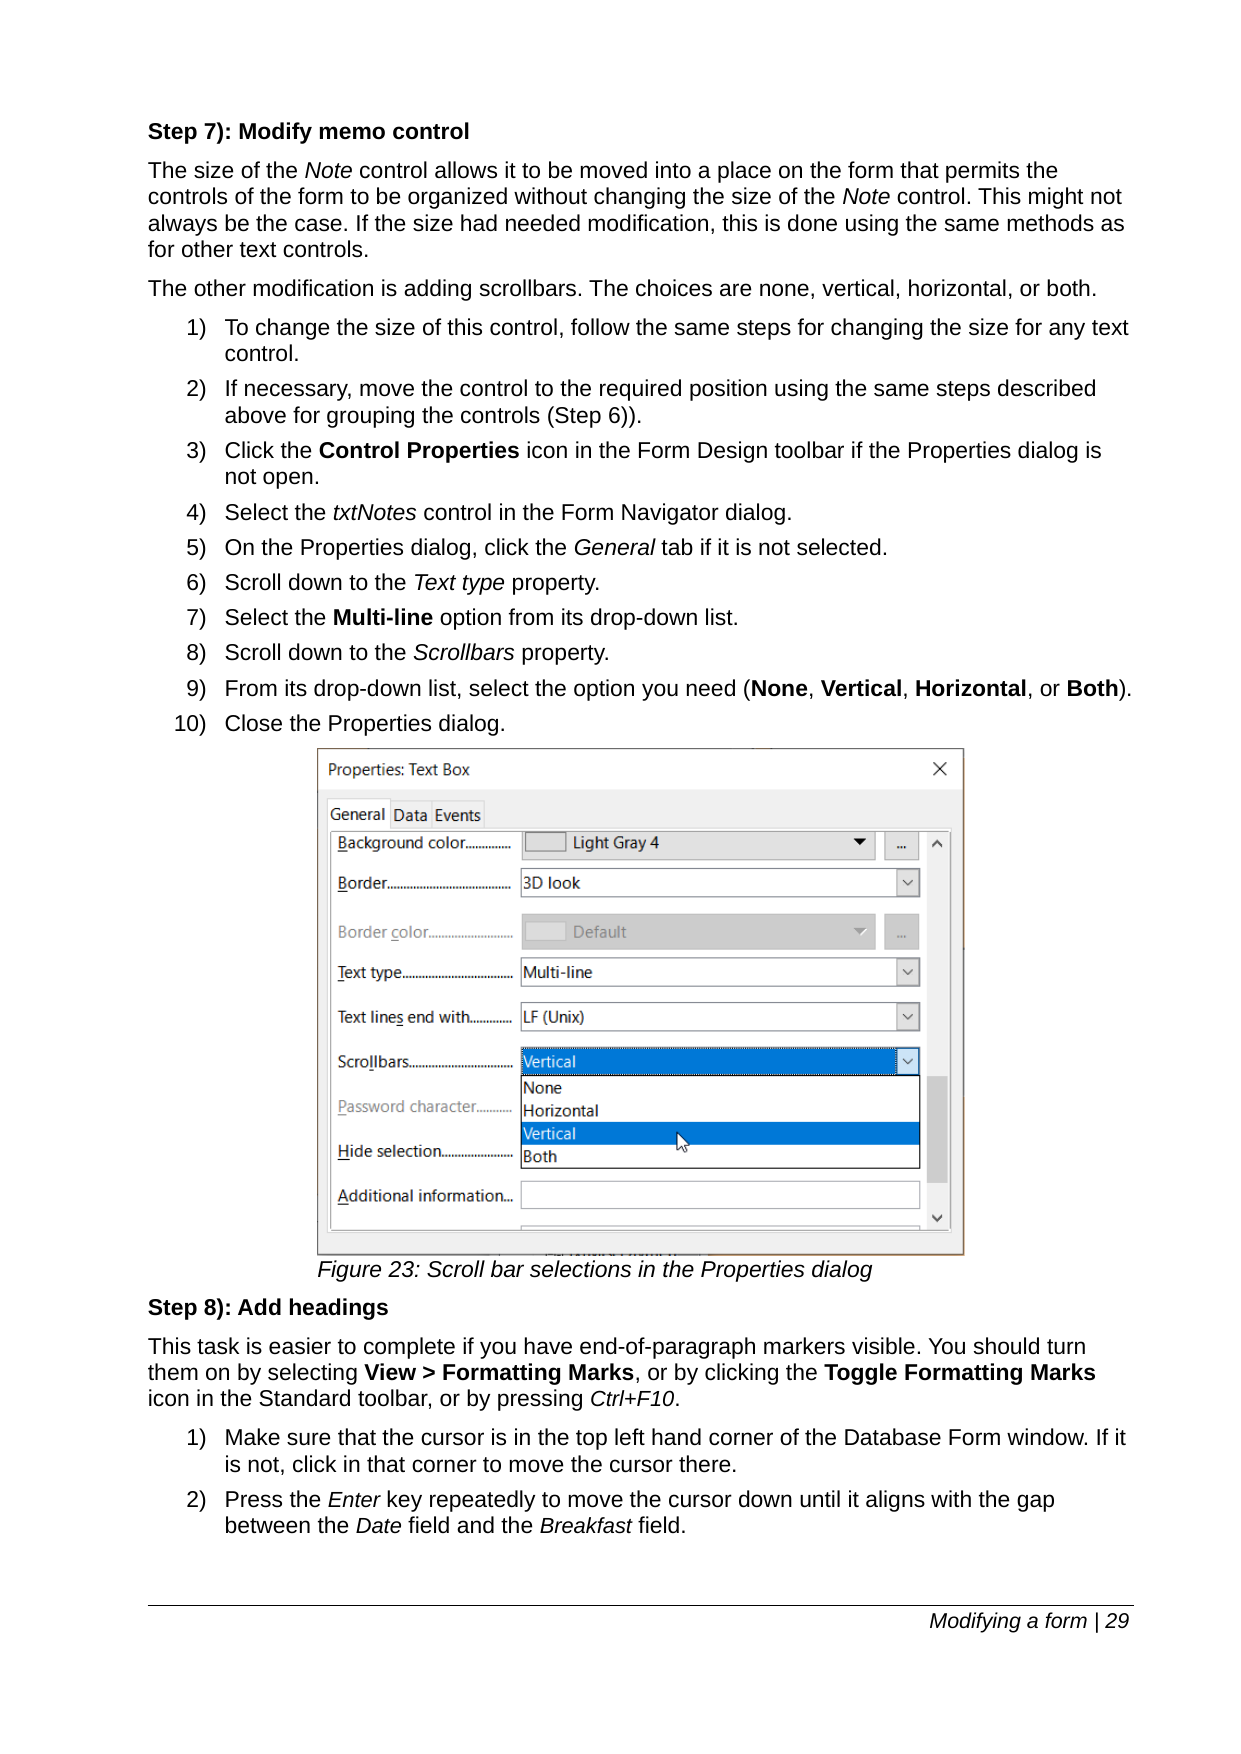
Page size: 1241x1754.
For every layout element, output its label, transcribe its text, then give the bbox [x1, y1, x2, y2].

list Select the Multi-line option from its drop-down list. [207, 604, 1134, 630]
text Figure 23: Scroll bar selections in the Properties dialog [317, 1256, 965, 1282]
list If necessary, move the control to the required position using the same steps described above for grouping the controls (Step 6). [207, 375, 1134, 428]
list Press the Enter key repeatedly to move the cursor down until it aligns with the gap between the Date field and the Breakfast field. [207, 1486, 1134, 1538]
list From its drop-down list, select the option you need (None, Vertical, Horizontal, or Both). [207, 674, 1134, 701]
picture [317, 748, 965, 1256]
list Close the Properties dialog. [207, 710, 1134, 736]
text This task is easier to complete if you have end-of-paragraph markers visible. You should turn them on by selecting View > Formatting Marks, or by clicking the Toggle Formatting Marks icon in the Standard toolbar, or by pressing Ctrl+F10. [148, 1333, 1134, 1412]
list To change the size of this control, follow the same steps for changing the size for any text control. [207, 314, 1134, 366]
list Make sure that the cursor is in the top left hand corner of the Database Form window. If it is not, click in that corner to move the cursor there. [207, 1424, 1134, 1477]
text The size of the Note control allows it to be moved into a place on the form that permits the controls of the form to be organized without changing the size of the Note control. This might not always be the case. If the size had needed modification, this is done using the same methods as for other text controls. [148, 157, 1134, 262]
text Step 8: Add headings [148, 1294, 1134, 1320]
list Scroll down to the Scrollbars property. [207, 639, 1134, 666]
list Select the txtNotes control in the Form Navigator dialog. [207, 498, 1134, 525]
text The other modification is adding scrollbars. The choices are none, vertical, horizontal, or both. [148, 275, 1134, 301]
list Scroll down to the Text type property. [207, 569, 1134, 595]
list On the Properties dialog, click the General tab if it is not selected. [207, 534, 1134, 560]
list Click the Control Properties icon in the Form Design toolbar if the Properties dialog is not open. [207, 437, 1134, 489]
text Step 7: Modify memo control [148, 118, 1134, 144]
